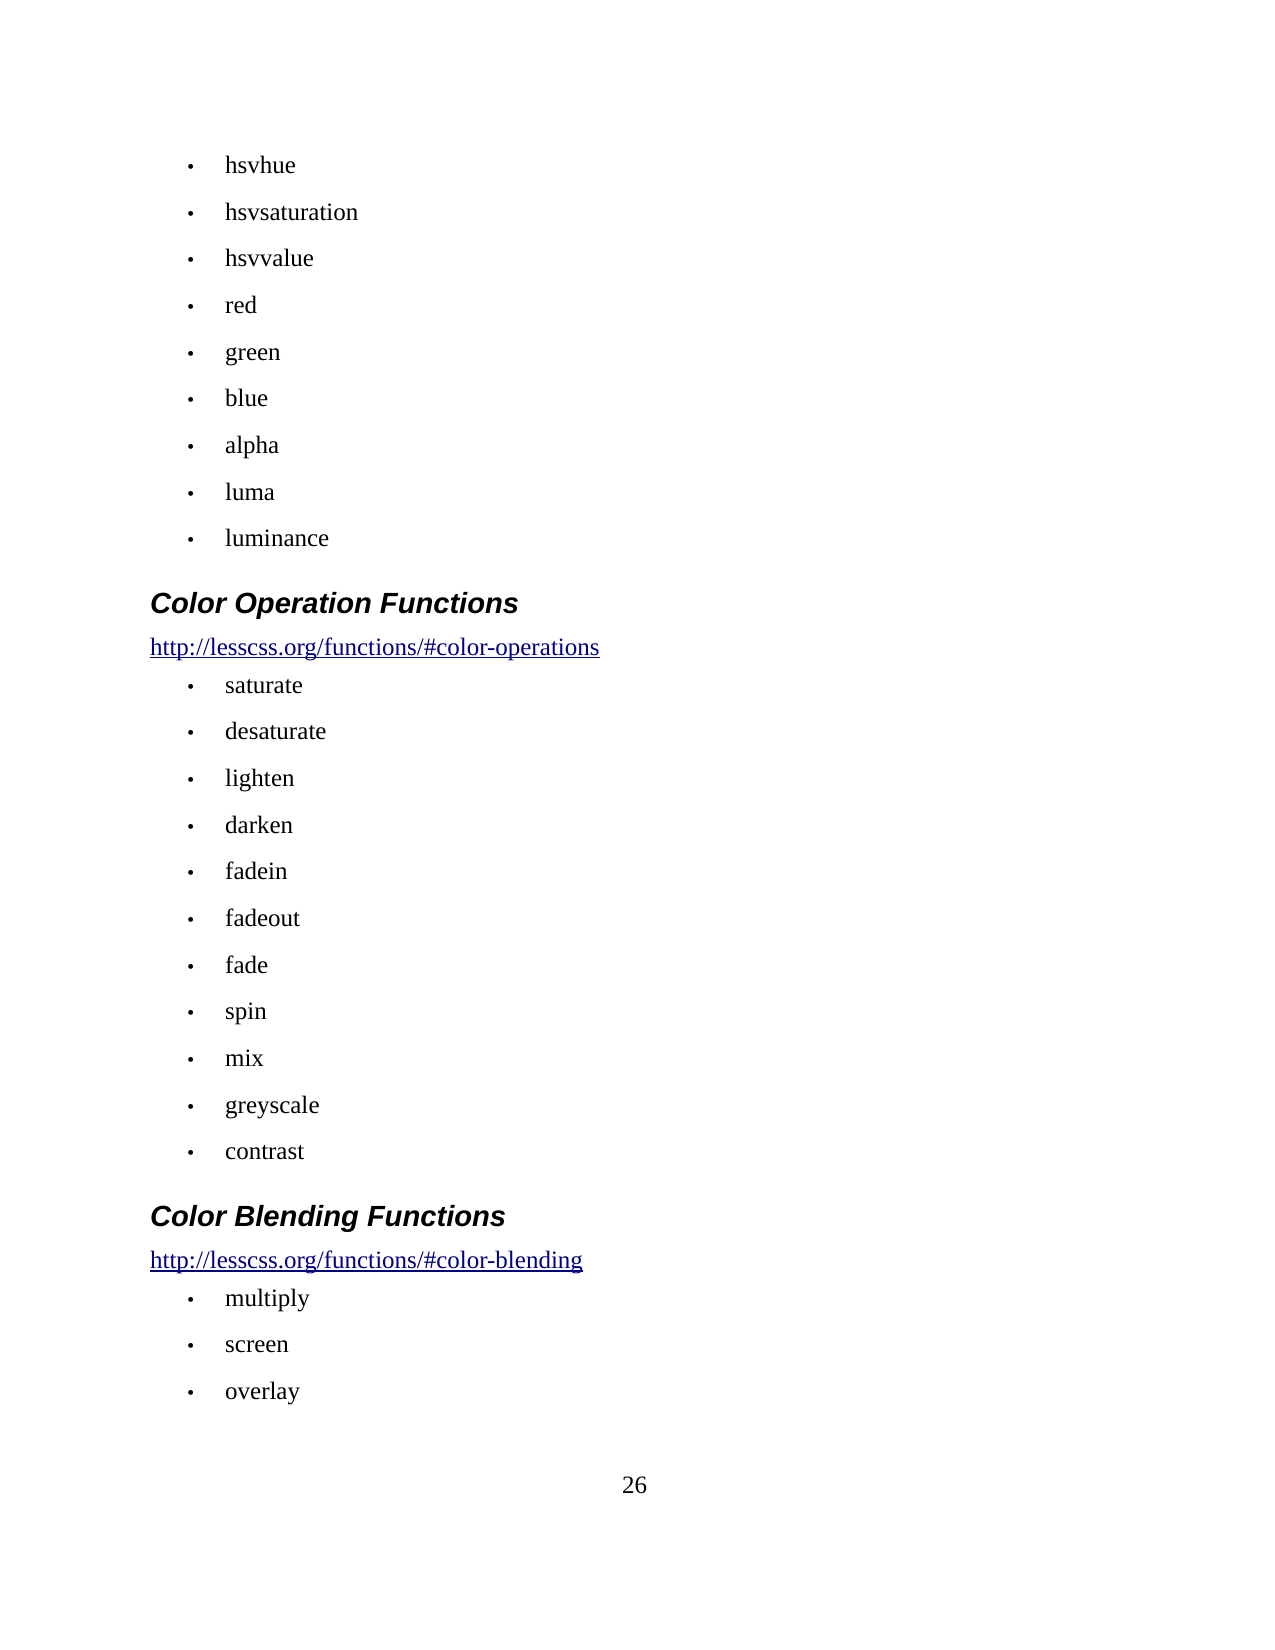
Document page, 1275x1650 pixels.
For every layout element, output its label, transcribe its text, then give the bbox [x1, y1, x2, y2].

subtitle Color Blending Functions [150, 1199, 1125, 1233]
list hsvhue [187, 150, 1125, 179]
list darken [187, 810, 1125, 838]
list multiply [187, 1283, 1125, 1312]
list lighten [187, 763, 1125, 792]
text http://lesscss.org/functions/#color-operations [150, 632, 1125, 661]
list luma [187, 477, 1125, 505]
list mix [187, 1043, 1125, 1072]
list desaturate [187, 716, 1125, 745]
list hsvvalue [187, 243, 1125, 272]
list alpha [187, 430, 1125, 459]
list spin [187, 996, 1125, 1025]
list saturate [187, 670, 1125, 698]
list greyscale [187, 1090, 1125, 1118]
text http://lesscss.org/functions/#color-blending [150, 1245, 1125, 1274]
list green [187, 337, 1125, 365]
list luminance [187, 523, 1125, 552]
list blue [187, 383, 1125, 412]
list red [187, 290, 1125, 319]
list screen [187, 1329, 1125, 1358]
list fadeout [187, 903, 1125, 932]
subtitle Color Operation Functions [150, 586, 1125, 619]
list hsvsaturation [187, 197, 1125, 225]
list fade [187, 950, 1125, 978]
list overlay [187, 1376, 1125, 1405]
list fadein [187, 856, 1125, 885]
list contrast [187, 1136, 1125, 1165]
